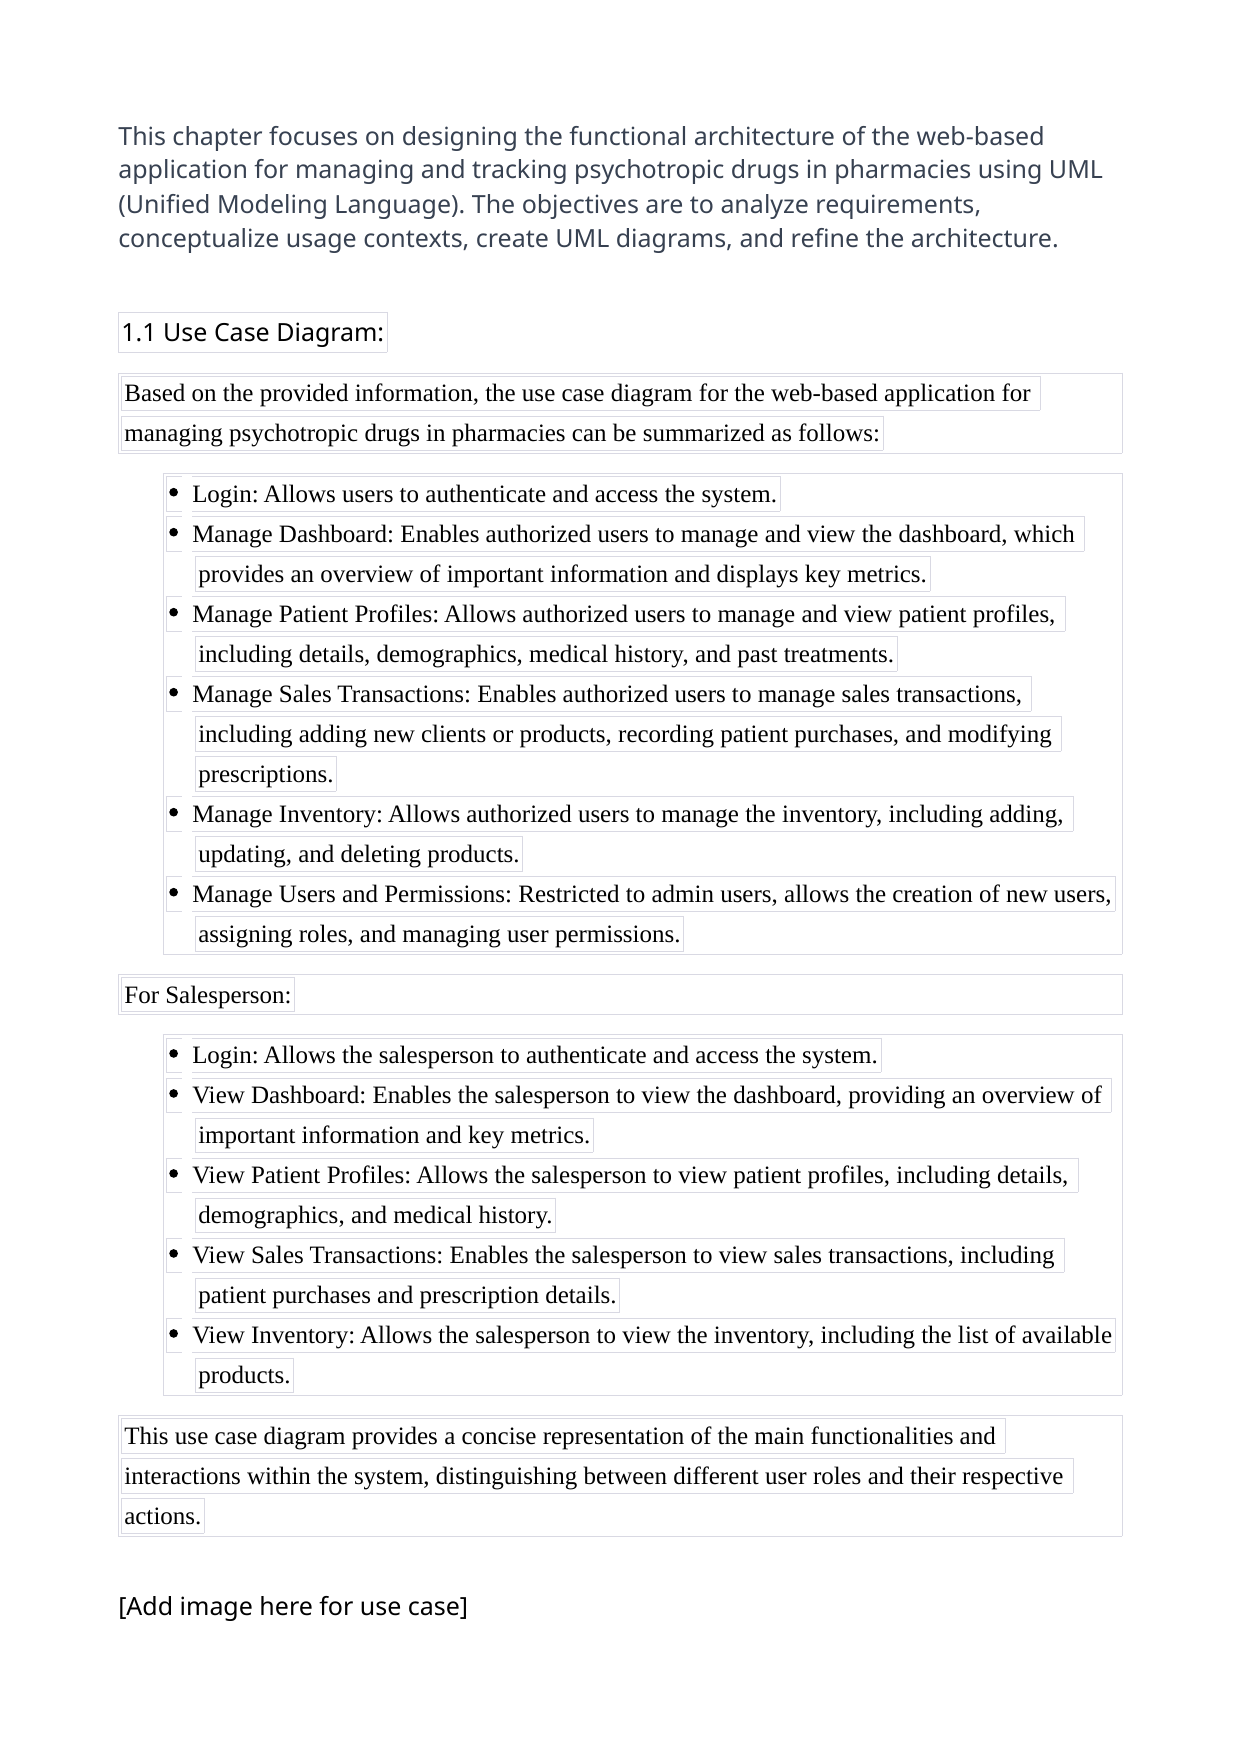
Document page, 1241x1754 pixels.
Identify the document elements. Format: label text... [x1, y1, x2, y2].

list Login: Allows the salesperson to authenticate and access the system. [164, 1035, 1122, 1072]
list Login: Allows users to authenticate and access the system. [164, 474, 1122, 511]
text [388, 312, 1122, 352]
list View Sales Transactions: Enables the salesperson to view sales transactions, including patient purchases and prescription details. [164, 1234, 1122, 1312]
text This use case diagram provides a concise representation of the main functionalities and interactions within the system, distinguishing between different user roles and their respective actions. [119, 1416, 1122, 1536]
list Manage Inventory: Allows authorized users to manage the inventory, including adding, updating, and deleting products. [164, 793, 1122, 871]
text This chapter focuses on designing the functional architecture of the web-based application for managing and tracking psychotropic drugs in pharmacies using UML (Unified Modeling Language). The objectives are to analyze requirements, conceptualize usage contexts, create UML diagrams, and refine the architecture. [118, 118, 1122, 254]
list View Dashboard: Enables the salesperson to view the dashboard, providing an overview of important information and key metrics. [164, 1074, 1122, 1152]
list View Inventory: Allows the salesperson to view the inventory, including the list of available products. [164, 1314, 1122, 1395]
list Manage Patient Profiles: Allows authorized users to manage and view patient profiles, including details, demographics, medical history, and past treatments. [164, 593, 1122, 671]
text For Salesperson: [119, 975, 1122, 1014]
list Manage Dashboard: Enables authorized users to manage and view the dashboard, which provides an overview of important information and displays key metrics. [164, 513, 1122, 591]
text Based on the provided information, the use case diagram for the web-based application for managing psychotropic drugs in pharmacies can be summarized as follows: [119, 374, 1122, 453]
text 1.1 Use Case Diagram: [119, 313, 387, 352]
list Manage Sales Transactions: Enables authorized users to manage sales transactions, including adding new clients or products, recording patient purchases, and modifying prescriptions. [164, 673, 1122, 791]
text [Add image here for use case] [118, 1589, 1122, 1623]
list Manage Users and Permissions: Restricted to admin users, allows the creation of new users, assigning roles, and managing user permissions. [164, 873, 1122, 954]
list View Patient Profiles: Allows the salesperson to view patient profiles, including details, demographics, and medical history. [164, 1154, 1122, 1232]
